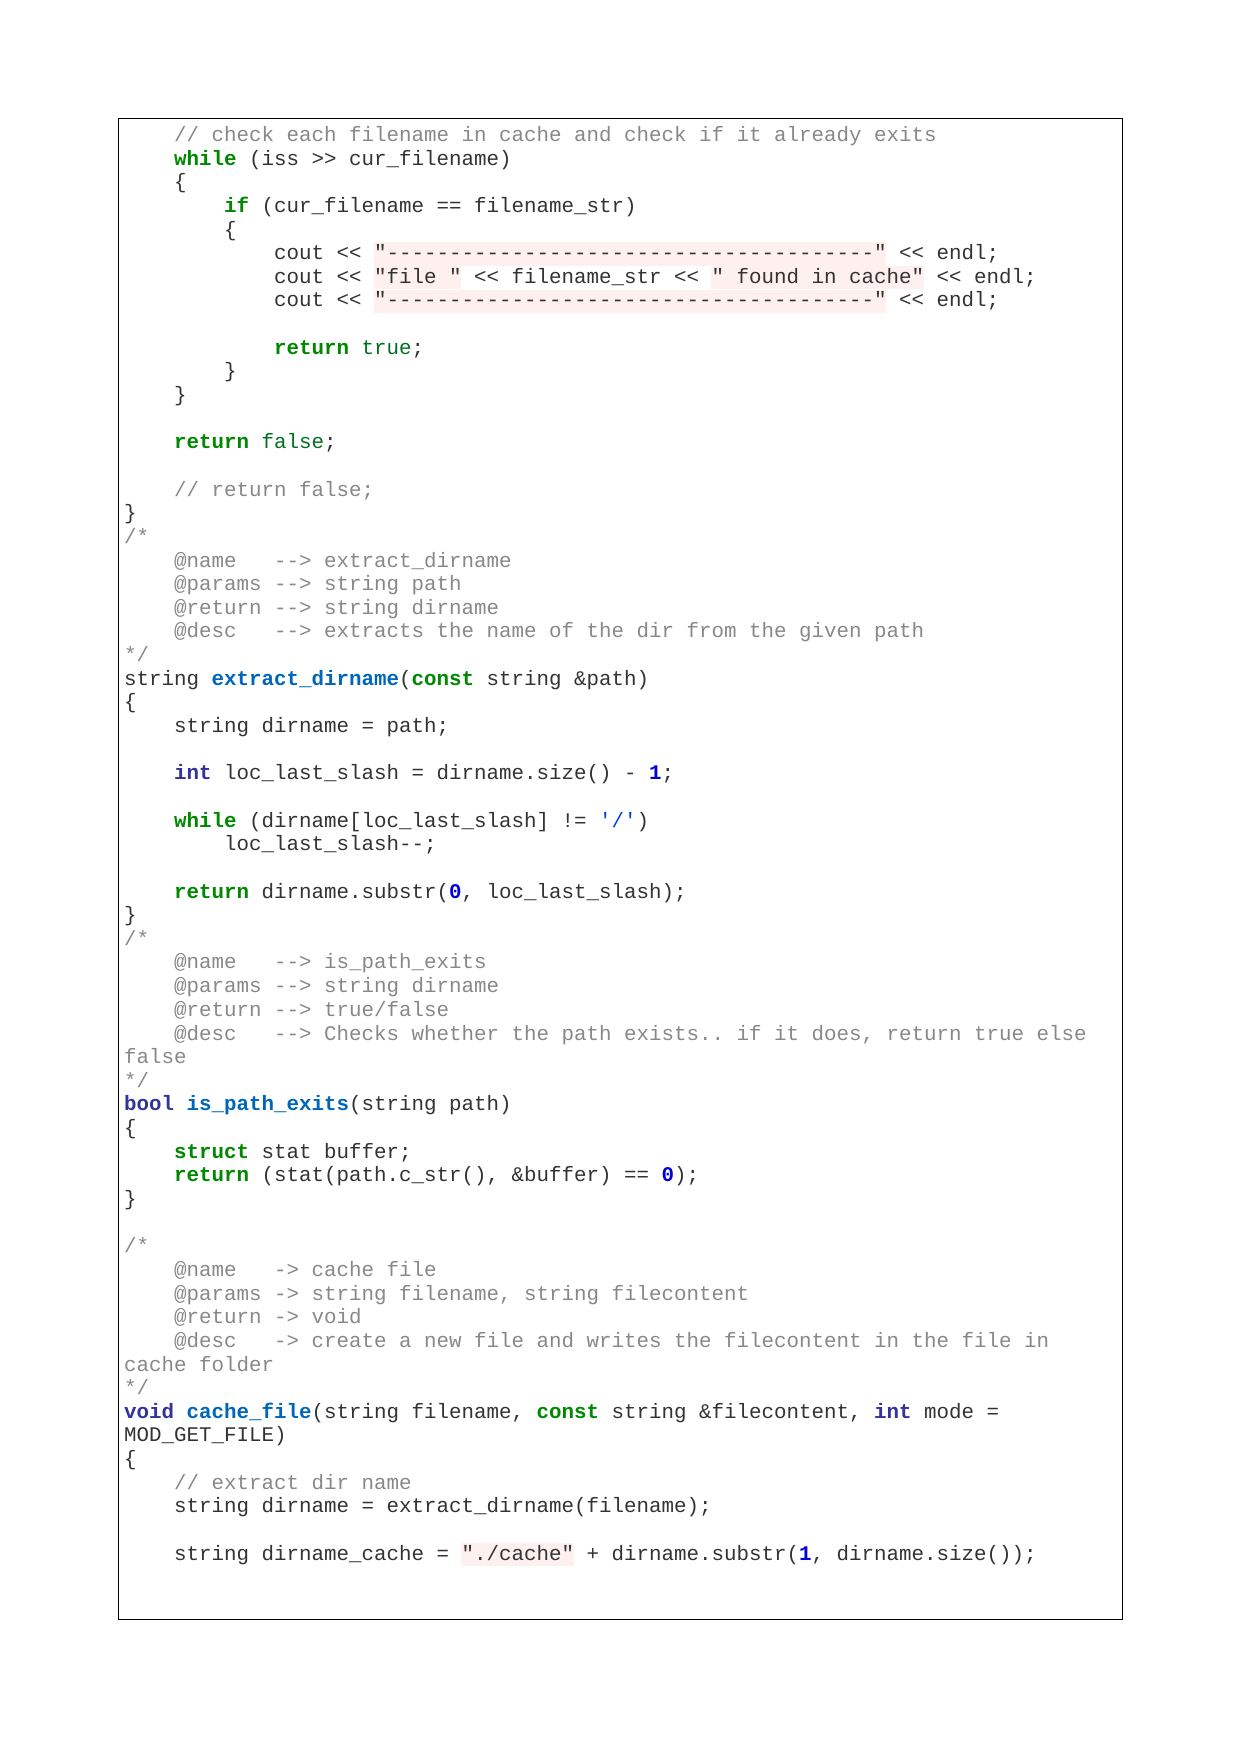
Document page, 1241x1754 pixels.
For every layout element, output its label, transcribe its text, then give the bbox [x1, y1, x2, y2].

table_header // check each filename in cache and check if it already exits while (iss >> cur_filename) { if (cur_filename == filename_str) { cout << "---------------------------------------" << endl; cout << "file " << filename_str << " found in cache" << endl; cout << "---------------------------------------" << endl; return true; } } return false; // return false; } /* @name --> extract_dirname @params --> string path @return --> string dirname @desc --> extracts the name of the dir from the given path */ string extract_dirname(const string &path) { string dirname = path; int loc_last_slash = dirname.size() - 1; while (dirname[loc_last_slash] != '/') loc_last_slash--; return dirname.substr(0, loc_last_slash); } /* @name --> is_path_exits @params --> string dirname @return --> true/false @desc --> Checks whether the path exists.. if it does, return true else false */ bool is_path_exits(string path) { struct stat buffer; return (stat(path.c_str(), &buffer) == 0); } /* @name -> cache file @params -> string filename, string filecontent @return -> void @desc -> create a new file and writes the filecontent in the file in cache folder */ void cache_file(string filename, const string &filecontent, int mode = MOD_GET_FILE) { // extract dir name string dirname = extract_dirname(filename); string dirname_cache = "./cache" + dirname.substr(1, dirname.size()); [119, 119, 1122, 1619]
